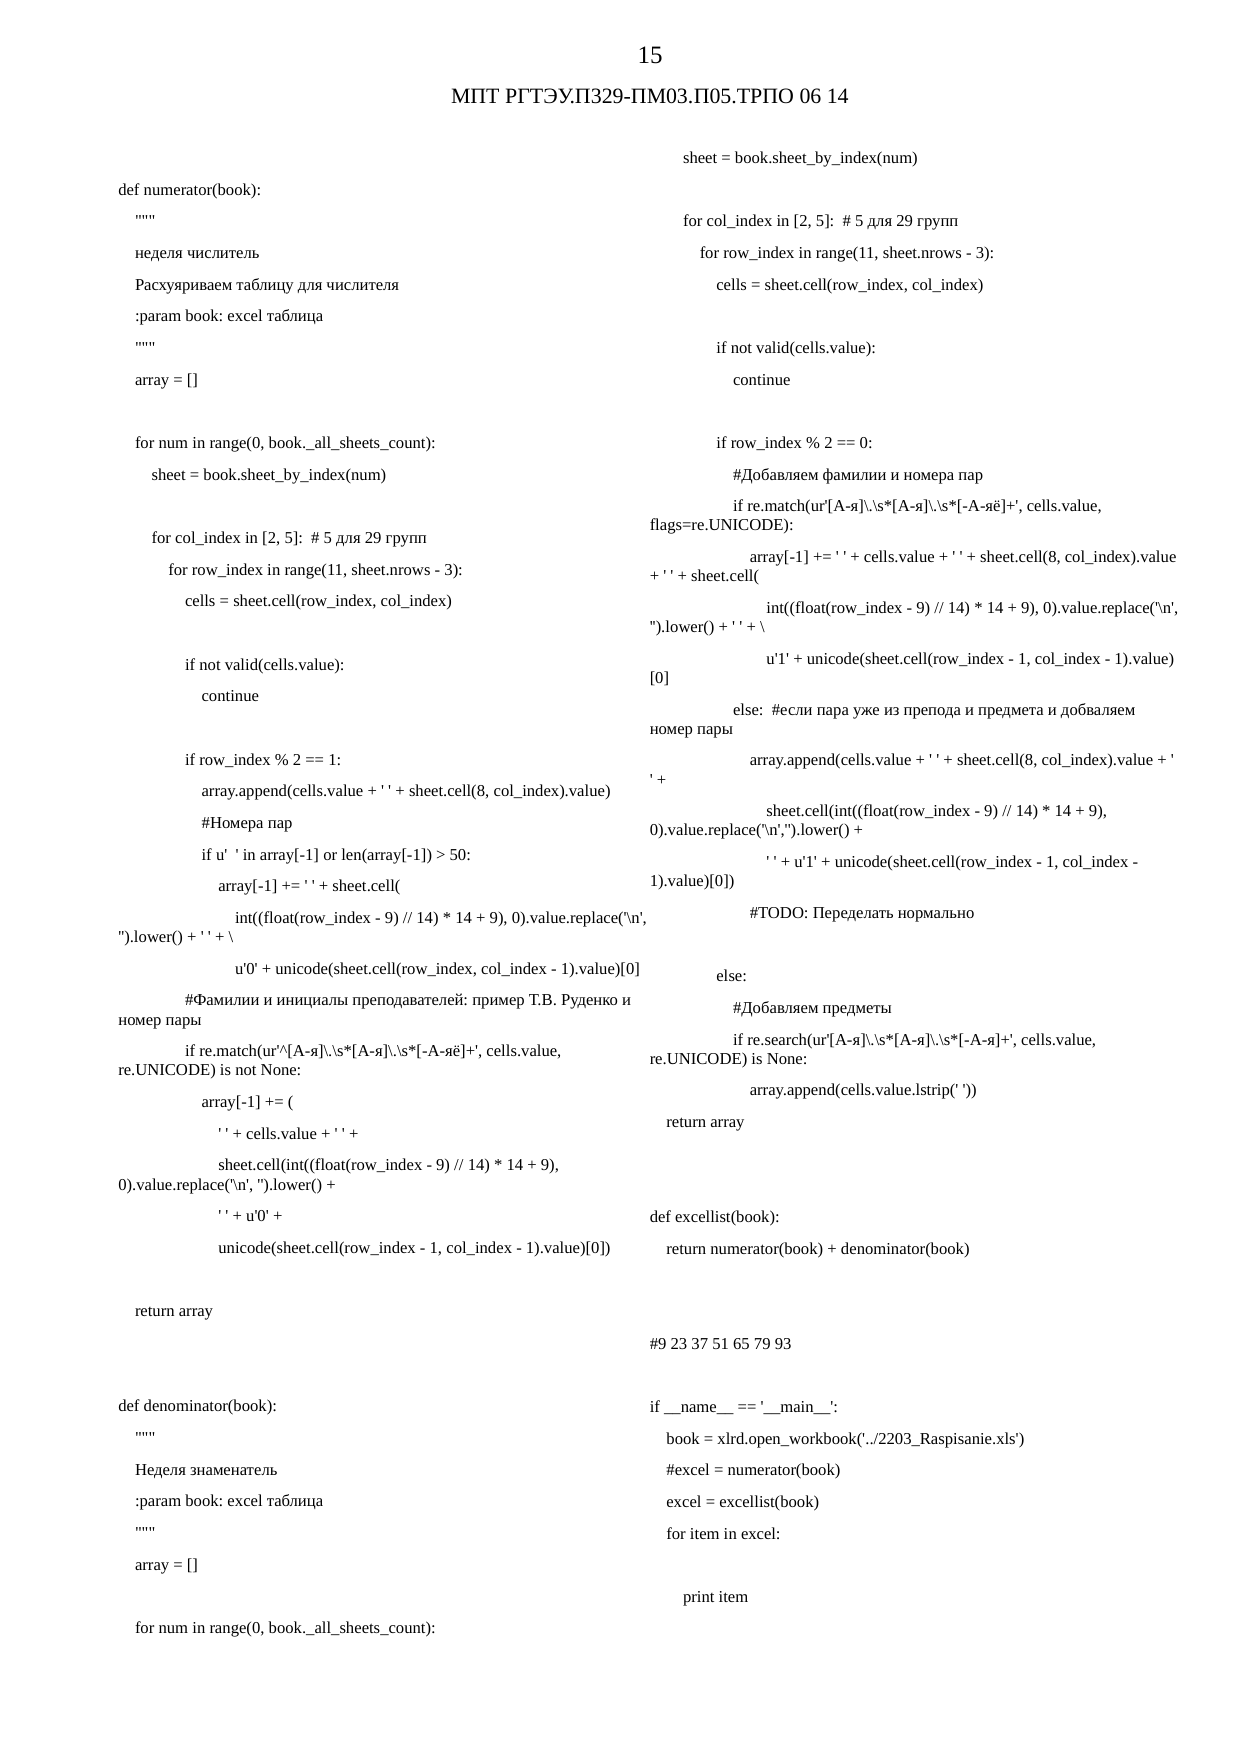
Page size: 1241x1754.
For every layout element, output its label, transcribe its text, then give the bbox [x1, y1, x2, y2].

text sheet = book.sheet_by_index(num) [649, 148, 1181, 167]
text sheet = book.sheet_by_index(num) [118, 464, 649, 483]
text if re.search(ur'[А-я]\.\s*[А-я]\.\s*[-А-я]+', cells.value, re.UNICODE) is None: [649, 1029, 1181, 1068]
text continue [649, 369, 1181, 388]
text cells = sheet.cell(row_index, col_index) [118, 591, 649, 610]
text if not valid(cells.value): [118, 654, 649, 673]
text array[-1] += ' ' + cells.value + ' ' + sheet.cell(8, col_index).value + ' ' + sheet.cell( [649, 547, 1181, 585]
text #Номера пар [118, 813, 649, 832]
text print item [649, 1587, 1181, 1606]
text ' ' + u'0' + [118, 1206, 649, 1225]
text #Добавляем предметы [649, 998, 1181, 1017]
text """ [118, 211, 649, 230]
text #excel = numerator(book) [649, 1460, 1181, 1479]
text :param book: excel таблица [118, 1491, 649, 1510]
text Расхуяриваем таблицу для числителя [118, 274, 649, 293]
text return array [649, 1112, 1181, 1131]
text неделя числитель [118, 243, 649, 262]
text #TODO: Переделать нормально [649, 903, 1181, 922]
text for num in range(0, book._all_sheets_count): [118, 433, 649, 452]
text return numerator(book) + denominator(book) [649, 1238, 1181, 1258]
text int((float(row_index - 9) // 14) * 14 + 9), 0).value.replace('\n', '').lower() + ' ' + \ [118, 908, 649, 946]
text if row_index % 2 == 0: [649, 433, 1181, 452]
text for item in excel: [649, 1523, 1181, 1543]
text """ [118, 338, 649, 357]
text else: [649, 966, 1181, 985]
text """ [118, 1523, 649, 1542]
text """ [118, 1428, 649, 1447]
text for num in range(0, book._all_sheets_count): [118, 1618, 649, 1637]
text array.append(cells.value + ' ' + sheet.cell(8, col_index).value) [118, 781, 649, 800]
text if re.match(ur'[А-я]\.\s*[А-я]\.\s*[-А-яё]+', cells.value, flags=re.UNICODE): [649, 496, 1181, 534]
text if u' ' in array[-1] or len(array[-1]) > 50: [118, 844, 649, 863]
text array = [] [118, 369, 649, 388]
text u'0' + unicode(sheet.cell(row_index, col_index - 1).value)[0] [118, 958, 649, 978]
text array.append(cells.value.lstrip(' ')) [649, 1080, 1181, 1099]
text else: #если пара уже из препода и предмета и добваляем номер пары [649, 699, 1181, 738]
text u'1' + unicode(sheet.cell(row_index - 1, col_index - 1).value)[0] [649, 648, 1181, 687]
text sheet.cell(int((float(row_index - 9) // 14) * 14 + 9), 0).value.replace('\n','').lower() + [649, 801, 1181, 839]
text def numerator(book): [118, 179, 649, 198]
text if re.match(ur'^[А-я]\.\s*[А-я]\.\s*[-А-яё]+', cells.value, re.UNICODE) is not None: [118, 1041, 649, 1079]
text ' ' + u'1' + unicode(sheet.cell(row_index - 1, col_index - 1).value)[0]) [649, 852, 1181, 890]
text ' ' + cells.value + ' ' + [118, 1123, 649, 1143]
text array[-1] += ' ' + sheet.cell( [118, 876, 649, 895]
text excel = excellist(book) [649, 1492, 1181, 1511]
text for row_index in range(11, sheet.nrows - 3): [649, 243, 1181, 262]
text sheet.cell(int((float(row_index - 9) // 14) * 14 + 9), 0).value.replace('\n', '').lower() + [118, 1155, 649, 1193]
text #Фамилии и инициалы преподавателей: пример Т.В. Руденко и номер пары [118, 990, 649, 1028]
text int((float(row_index - 9) // 14) * 14 + 9), 0).value.replace('\n', '').lower() + ' ' + \ [649, 598, 1181, 636]
text return array [118, 1301, 649, 1320]
text for row_index in range(11, sheet.nrows - 3): [118, 559, 649, 578]
text if row_index % 2 == 1: [118, 749, 649, 768]
text unicode(sheet.cell(row_index - 1, col_index - 1).value)[0]) [118, 1238, 649, 1257]
text #9 23 37 51 65 79 93 [649, 1333, 1181, 1353]
text array.append(cells.value + ' ' + sheet.cell(8, col_index).value + ' ' + [649, 750, 1181, 788]
text Неделя знаменатель [118, 1459, 649, 1478]
text book = xlrd.open_workbook('../2203_Raspisanie.xls') [649, 1428, 1181, 1448]
text #Добавляем фамилии и номера пар [649, 464, 1181, 483]
text for col_index in [2, 5]: # 5 для 29 групп [118, 528, 649, 547]
text cells = sheet.cell(row_index, col_index) [649, 274, 1181, 293]
text array[-1] += ( [118, 1092, 649, 1111]
text def excellist(book): [649, 1207, 1181, 1226]
text continue [118, 686, 649, 705]
text for col_index in [2, 5]: # 5 для 29 групп [649, 211, 1181, 230]
text if not valid(cells.value): [649, 338, 1181, 357]
text :param book: excel таблица [118, 306, 649, 325]
text if __name__ == '__main__': [649, 1397, 1181, 1416]
text def denominator(book): [118, 1396, 649, 1415]
text array = [] [118, 1554, 649, 1573]
